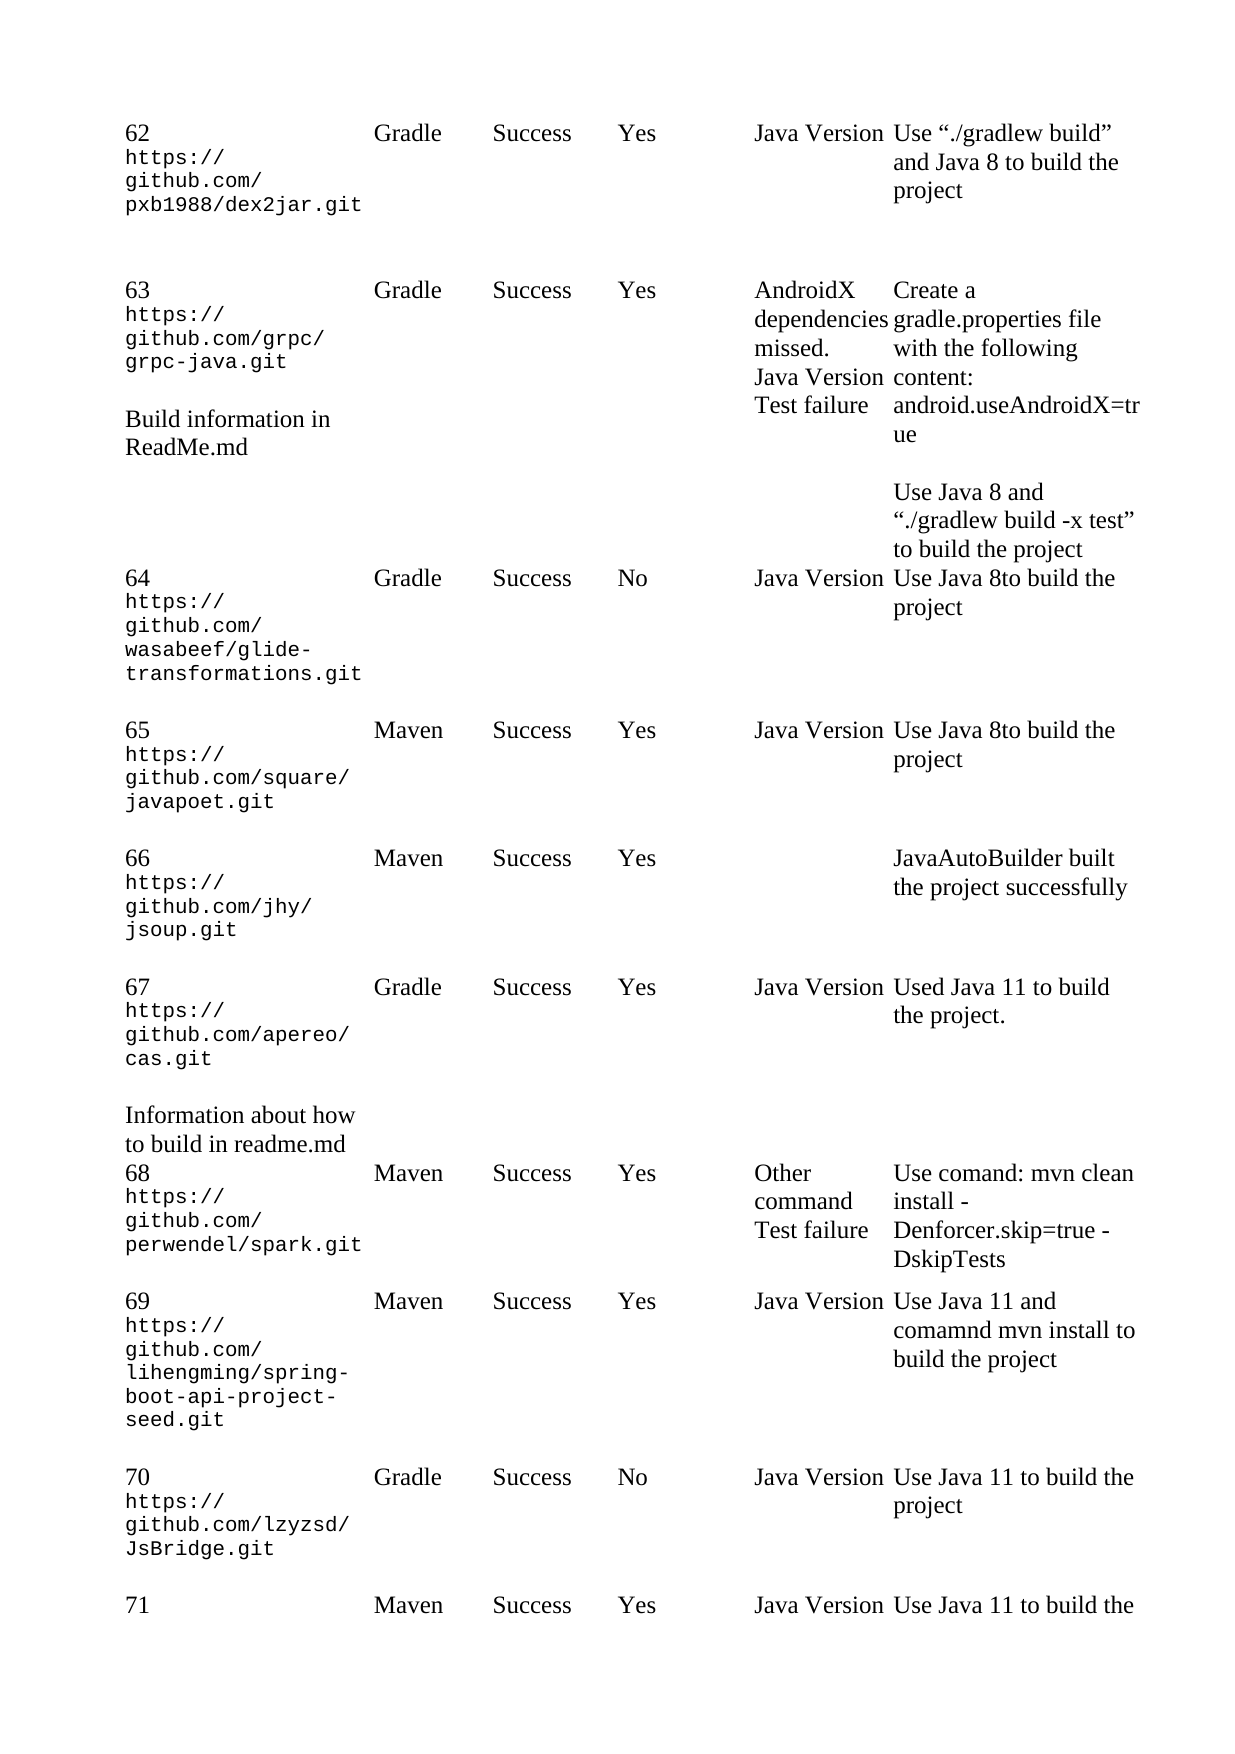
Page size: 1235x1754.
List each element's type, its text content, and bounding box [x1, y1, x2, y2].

table_cell Java Version [754, 118, 893, 275]
table_cell Use Java 8to build the project [893, 563, 1145, 715]
table_cell 64 https://github.com/wasabeef/glide-transformations.git [125, 563, 374, 715]
table_cell Yes [617, 275, 754, 563]
table_cell Maven [374, 715, 492, 843]
table_cell JavaAutoBuilder built the project successfully [893, 843, 1145, 972]
table_cell Used Java 11 to build the project. [893, 972, 1145, 1158]
table_cell Success [493, 1462, 617, 1590]
table_cell Success [493, 1590, 617, 1619]
table_cell Maven [374, 1590, 492, 1619]
table_cell Java Version [754, 1462, 893, 1590]
table_cell Use comand: mvn clean install -Denforcer.skip=true -DskipTests [893, 1158, 1145, 1286]
table_cell Success [493, 563, 617, 715]
table_cell AndroidX dependencies missed. Java Version Test failure [754, 275, 893, 563]
table_cell 67 https://github.com/apereo/cas.git Information about how to build in readme.md [125, 972, 374, 1158]
table_cell Yes [617, 118, 754, 275]
table_cell Success [493, 1158, 617, 1286]
table_cell Use Java 11 to build the [893, 1590, 1145, 1619]
table_cell Yes [617, 972, 754, 1158]
table_cell Gradle [374, 275, 492, 563]
table_cell Success [493, 275, 617, 563]
table_cell Use “./gradlew build” and Java 8 to build the project [893, 118, 1145, 275]
table_cell Maven [374, 1158, 492, 1286]
table_cell Success [493, 843, 617, 972]
table_cell No [617, 1462, 754, 1590]
table_cell 62 https://github.com/pxb1988/dex2jar.git [125, 118, 374, 275]
table_cell Create a gradle.properties file with the following content: android.useAndroidX=true Use Java 8 and “./gradlew build -x test” to build the project [893, 275, 1145, 563]
table_cell Use Java 11 to build the project [893, 1462, 1145, 1590]
table_cell Java Version [754, 1590, 893, 1619]
table_cell Yes [617, 1590, 754, 1619]
table_cell Use Java 11 and comamnd mvn install to build the project [893, 1286, 1145, 1462]
table_cell Success [493, 1286, 617, 1462]
table_cell 70 https://github.com/lzyzsd/JsBridge.git [125, 1462, 374, 1590]
table_cell No [617, 563, 754, 715]
table_cell Success [493, 118, 617, 275]
table_cell Use Java 8to build the project [893, 715, 1145, 843]
table_cell Yes [617, 715, 754, 843]
table_cell Java Version [754, 715, 893, 843]
table_cell Success [493, 715, 617, 843]
table_cell Success [493, 972, 617, 1158]
table_cell 71 [125, 1590, 374, 1619]
table_cell Yes [617, 843, 754, 972]
table_cell Java Version [754, 972, 893, 1158]
table_cell Other command Test failure [754, 1158, 893, 1286]
table_cell 65 https://github.com/square/javapoet.git [125, 715, 374, 843]
table_cell Yes [617, 1286, 754, 1462]
table_cell 66 https://github.com/jhy/jsoup.git [125, 843, 374, 972]
table_cell [754, 843, 893, 972]
table_cell Maven [374, 843, 492, 972]
table_cell Gradle [374, 1462, 492, 1590]
table_cell 69 https://github.com/lihengming/spring-boot-api-project-seed.git [125, 1286, 374, 1462]
table_cell Maven [374, 1286, 492, 1462]
table_cell Gradle [374, 563, 492, 715]
table_cell 68 https://github.com/perwendel/spark.git [125, 1158, 374, 1286]
table_cell Yes [617, 1158, 754, 1286]
table_cell Java Version [754, 563, 893, 715]
table_cell Gradle [374, 118, 492, 275]
table_cell 63 https://github.com/grpc/grpc-java.git Build information in ReadMe.md [125, 275, 374, 563]
table_cell Java Version [754, 1286, 893, 1462]
table_cell Gradle [374, 972, 492, 1158]
